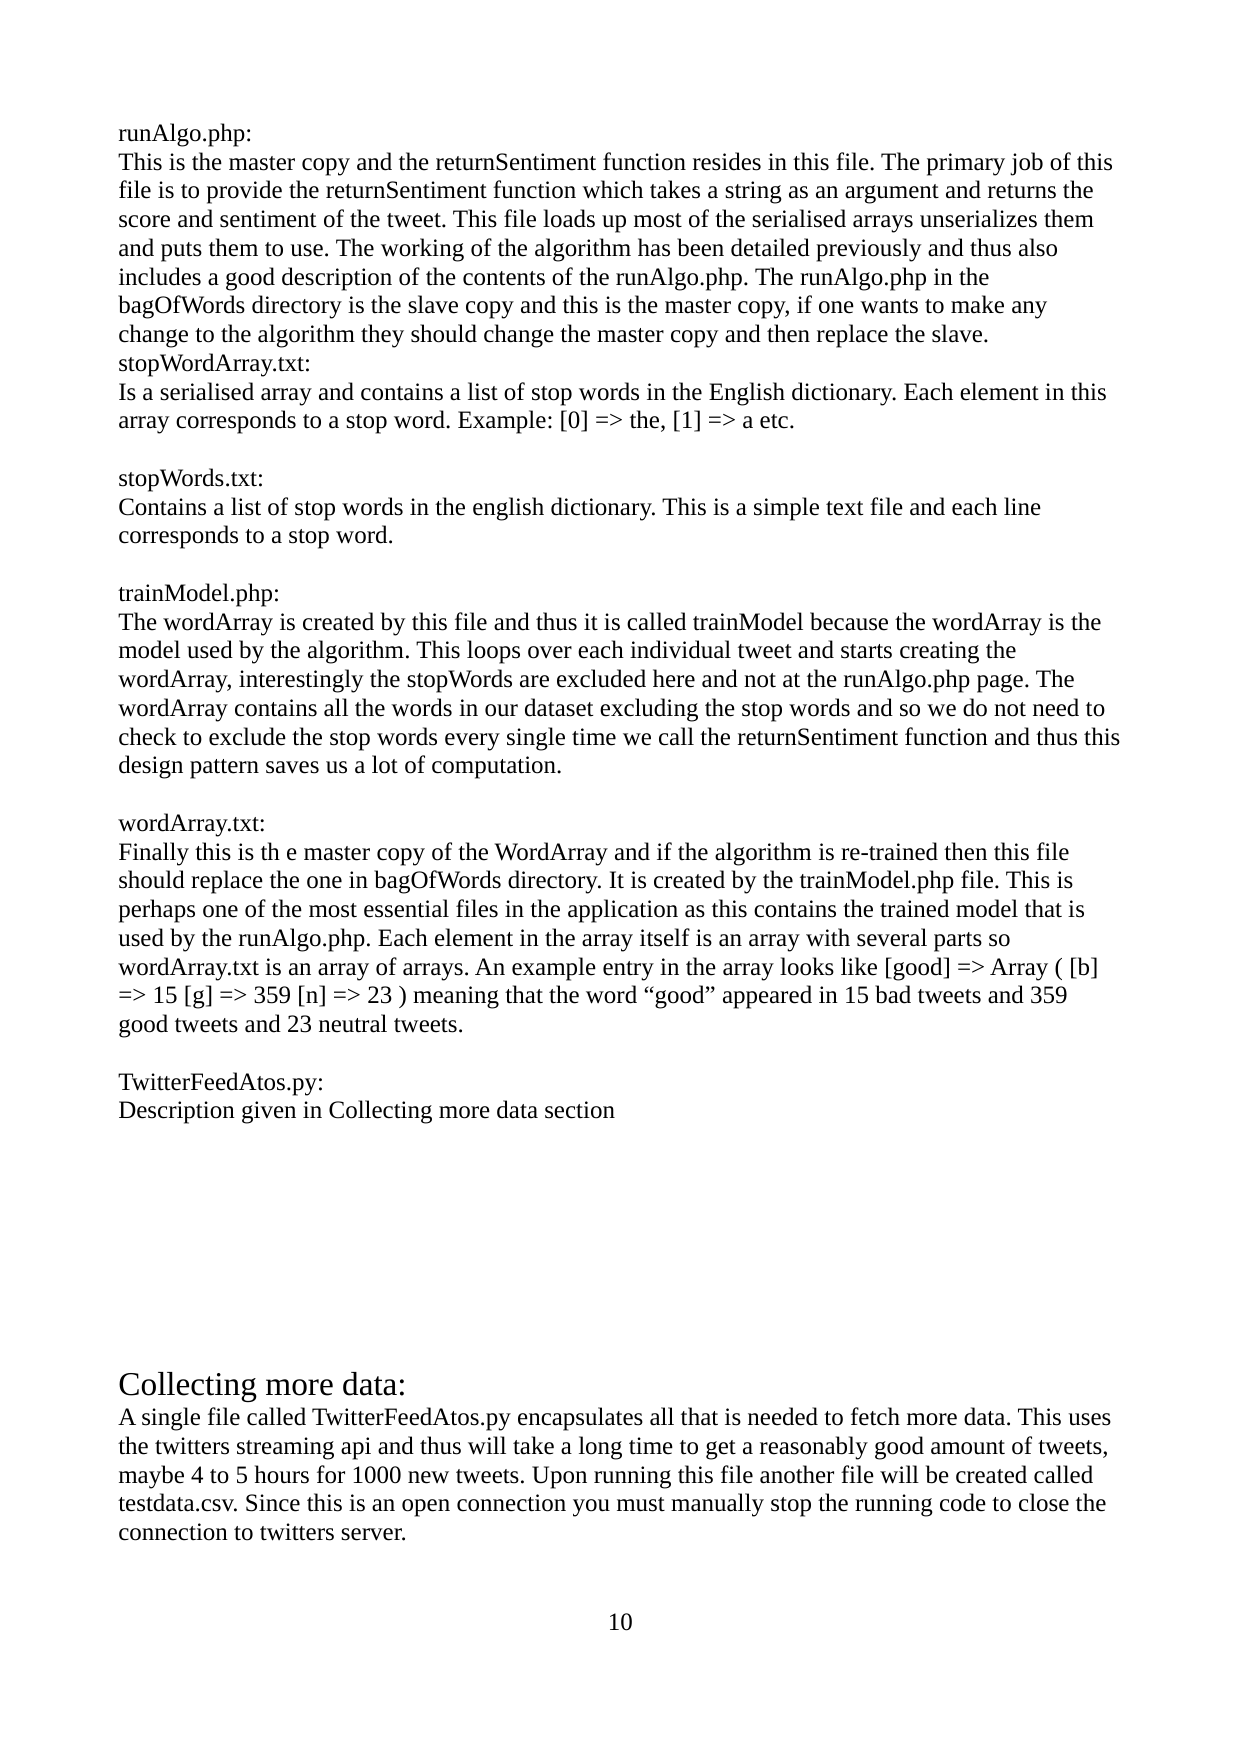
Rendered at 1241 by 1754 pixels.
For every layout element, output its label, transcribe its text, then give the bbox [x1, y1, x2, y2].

text Is a serialised array and contains a list of stop words in the English dictionary. Each element in this array corresponds to a stop word. Example: [0] => the, [1] => a etc. [118, 377, 1122, 434]
text wordArray.txt: [118, 808, 1122, 837]
text runAlgo.php: [118, 118, 1122, 147]
text Finally this is th e master copy of the WordArray and if the algorithm is re-trained then this file should replace the one in bagOfWords directory. It is created by the trainModel.php file. This is perhaps one of the most essential files in the application as this contains the trained model that is used by the runAlgo.php. Each element in the array itself is an array with several parts so wordArray.txt is an array of arrays. An example entry in the array looks like [good] => Array ( [b] => 15 [g] => 359 [n] => 23 ) meaning that the word “good” appeared in 15 bad tweets and 359 good tweets and 23 neutral tweets. [118, 837, 1122, 1038]
text Contains a list of stop words in the english dictionary. This is a simple text file and each line corresponds to a stop word. [118, 492, 1122, 549]
text Collecting more data: [118, 1364, 1122, 1402]
text Description given in Collecting more data section [118, 1096, 1122, 1124]
text stopWordArray.txt: [118, 348, 1122, 377]
text This is the master copy and the returnSentiment function resides in this file. The primary job of this file is to provide the returnSentiment function which takes a string as an argument and returns the score and sentiment of the tweet. This file loads up most of the serialised arrays unserializes them and puts them to use. The working of the algorithm has been detailed previously and thus also includes a good description of the contents of the runAlgo.php. The runAlgo.php in the bagOfWords directory is the slave copy and this is the master copy, if one wants to make any change to the algorithm they should change the master copy and then replace the slave. [118, 147, 1122, 348]
text trainModel.php: [118, 578, 1122, 607]
text A single file called TwitterFeedAtos.py encapsulates all that is needed to fetch more data. This uses the twitters streaming api and thus will take a long time to get a reasonably good amount of tweets, maybe 4 to 5 hours for 1000 new tweets. Upon running this file another file will be created called testdata.csv. Since this is an open connection you must manually stop the running code to close the connection to twitters server. [118, 1402, 1122, 1546]
text TwitterFeedAtos.py: [118, 1067, 1122, 1096]
text stopWords.txt: [118, 463, 1122, 492]
text The wordArray is created by this file and thus it is called trainModel because the wordArray is the model used by the algorithm. This loops over each individual tweet and starts creating the wordArray, interestingly the stopWords are excluded here and not at the runAlgo.php page. The wordArray contains all the words in our dataset excluding the stop words and so we do not need to check to exclude the stop words every single time we call the returnSentiment function and thus this design pattern saves us a lot of computation. [118, 607, 1122, 779]
